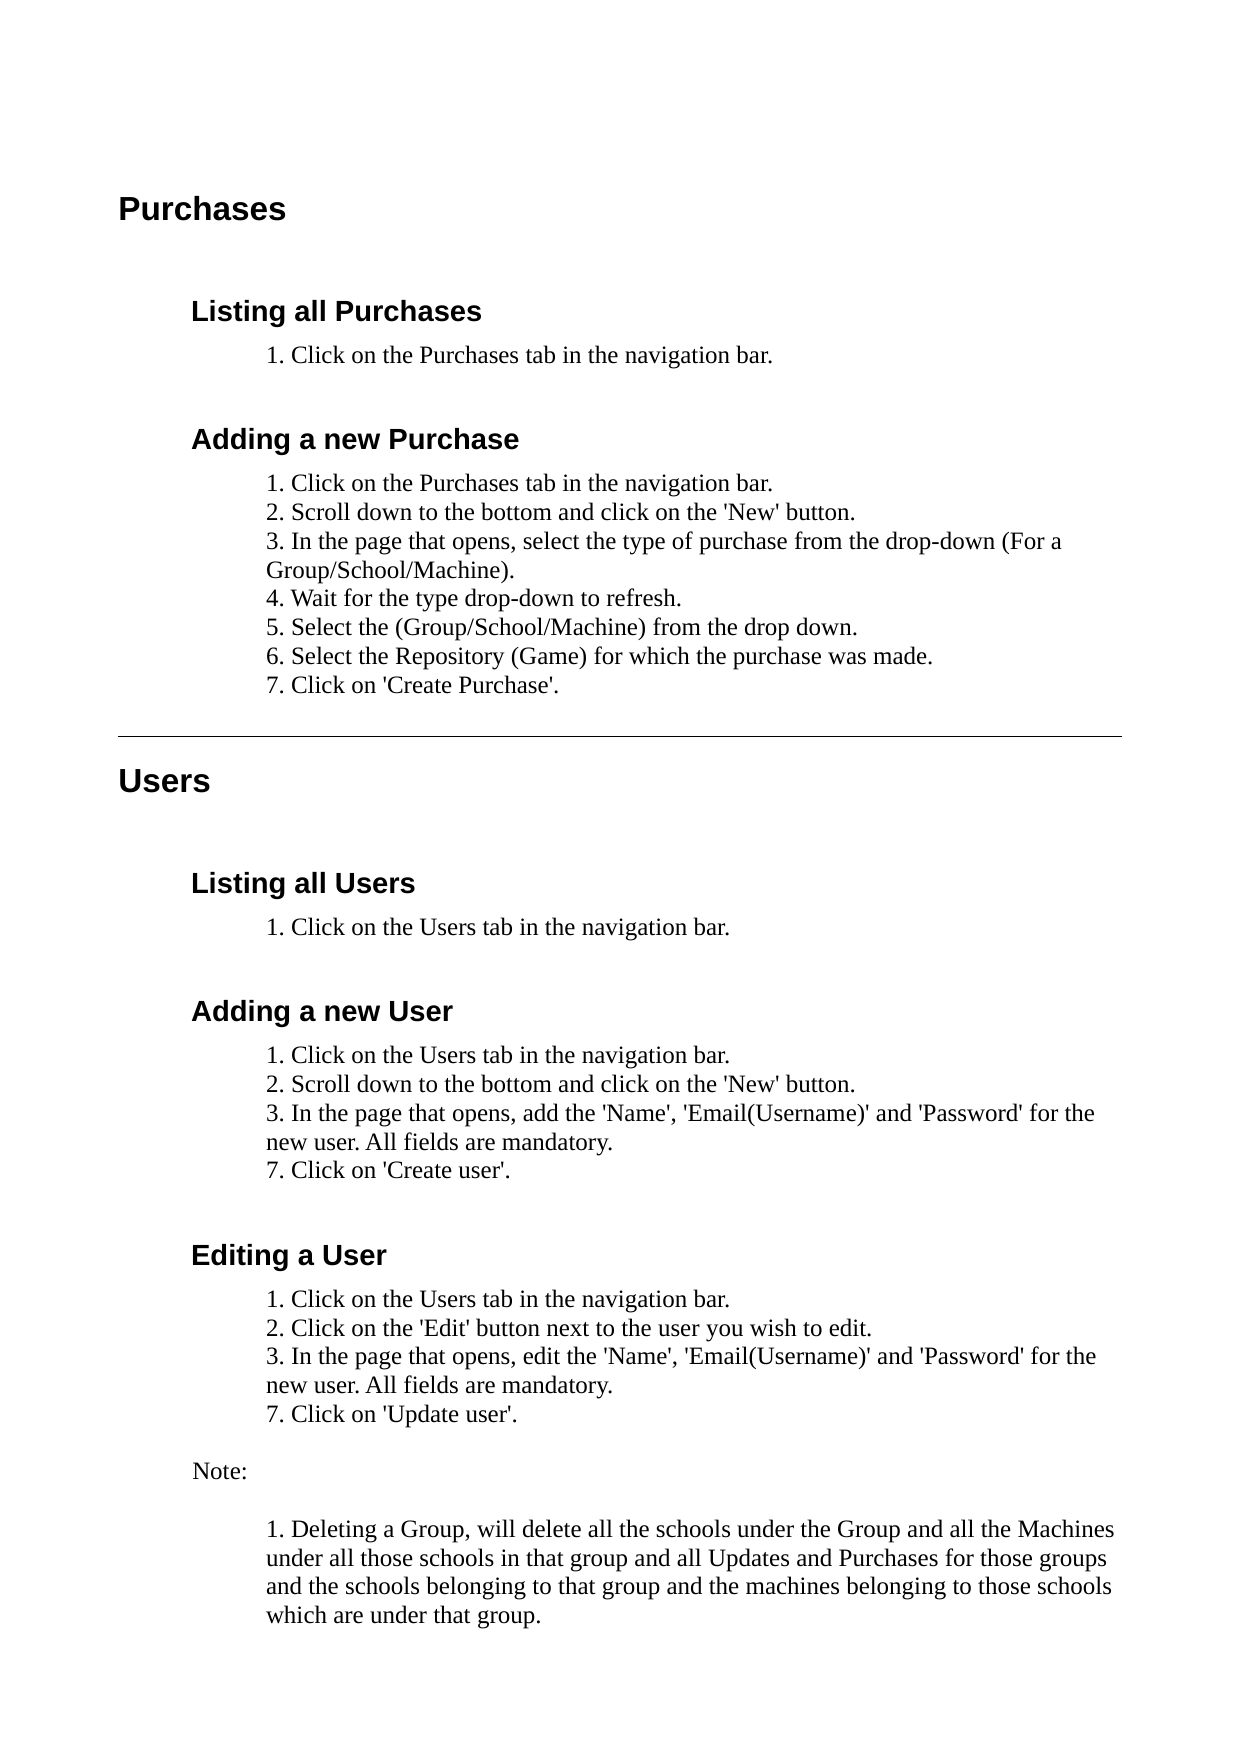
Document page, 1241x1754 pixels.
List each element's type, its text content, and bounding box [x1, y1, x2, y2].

text 7. Click on 'Create user'. [266, 1155, 1122, 1184]
subtitle Purchases [118, 189, 1122, 228]
subtitle Users [118, 761, 1122, 799]
text 1. Click on the Purchases tab in the navigation bar. [266, 340, 1122, 369]
subtitle Adding a new User [191, 994, 1122, 1028]
text Note: [192, 1456, 1122, 1485]
subtitle Adding a new Purchase [191, 422, 1122, 456]
text 3. In the page that opens, edit the 'Name', 'Email(Username)' and 'Password' for the new user. All fields are mandatory. [266, 1341, 1122, 1399]
text 3. In the page that opens, add the 'Name', 'Email(Username)' and 'Password' for the new user. All fields are mandatory. [266, 1098, 1122, 1155]
text 3. In the page that opens, select the type of purchase from the drop-down (For a Group/School/Machine). [266, 526, 1122, 583]
text 7. Click on 'Update user'. [266, 1399, 1122, 1428]
text 2. Scroll down to the bottom and click on the 'New' button. [266, 497, 1122, 526]
text 7. Click on 'Create Purchase'. [266, 670, 1122, 698]
text 1. Click on the Purchases tab in the navigation bar. [266, 468, 1122, 497]
text 1. Click on the Users tab in the navigation bar. [266, 912, 1122, 941]
subtitle Editing a User [191, 1238, 1122, 1271]
text 1. Click on the Users tab in the navigation bar. [266, 1040, 1122, 1069]
text 5. Select the (Group/School/Machine) from the drop down. [266, 612, 1122, 641]
subtitle Listing all Users [191, 866, 1122, 899]
subtitle Listing all Purchases [191, 294, 1122, 327]
text 2. Click on the 'Edit' button next to the user you wish to edit. [266, 1313, 1122, 1341]
text 1. Deleting a Group, will delete all the schools under the Group and all the Machines under all those schools in that group and all Updates and Purchases for those groups and the schools belonging to that group and the machines belonging to those schools which are under that group. [266, 1514, 1122, 1629]
text 4. Wait for the type drop-down to refresh. [266, 583, 1122, 612]
text 2. Scroll down to the bottom and click on the 'New' button. [266, 1069, 1122, 1098]
text 6. Select the Repository (Game) for which the purchase was made. [266, 641, 1122, 670]
text 1. Click on the Users tab in the navigation bar. [266, 1284, 1122, 1313]
